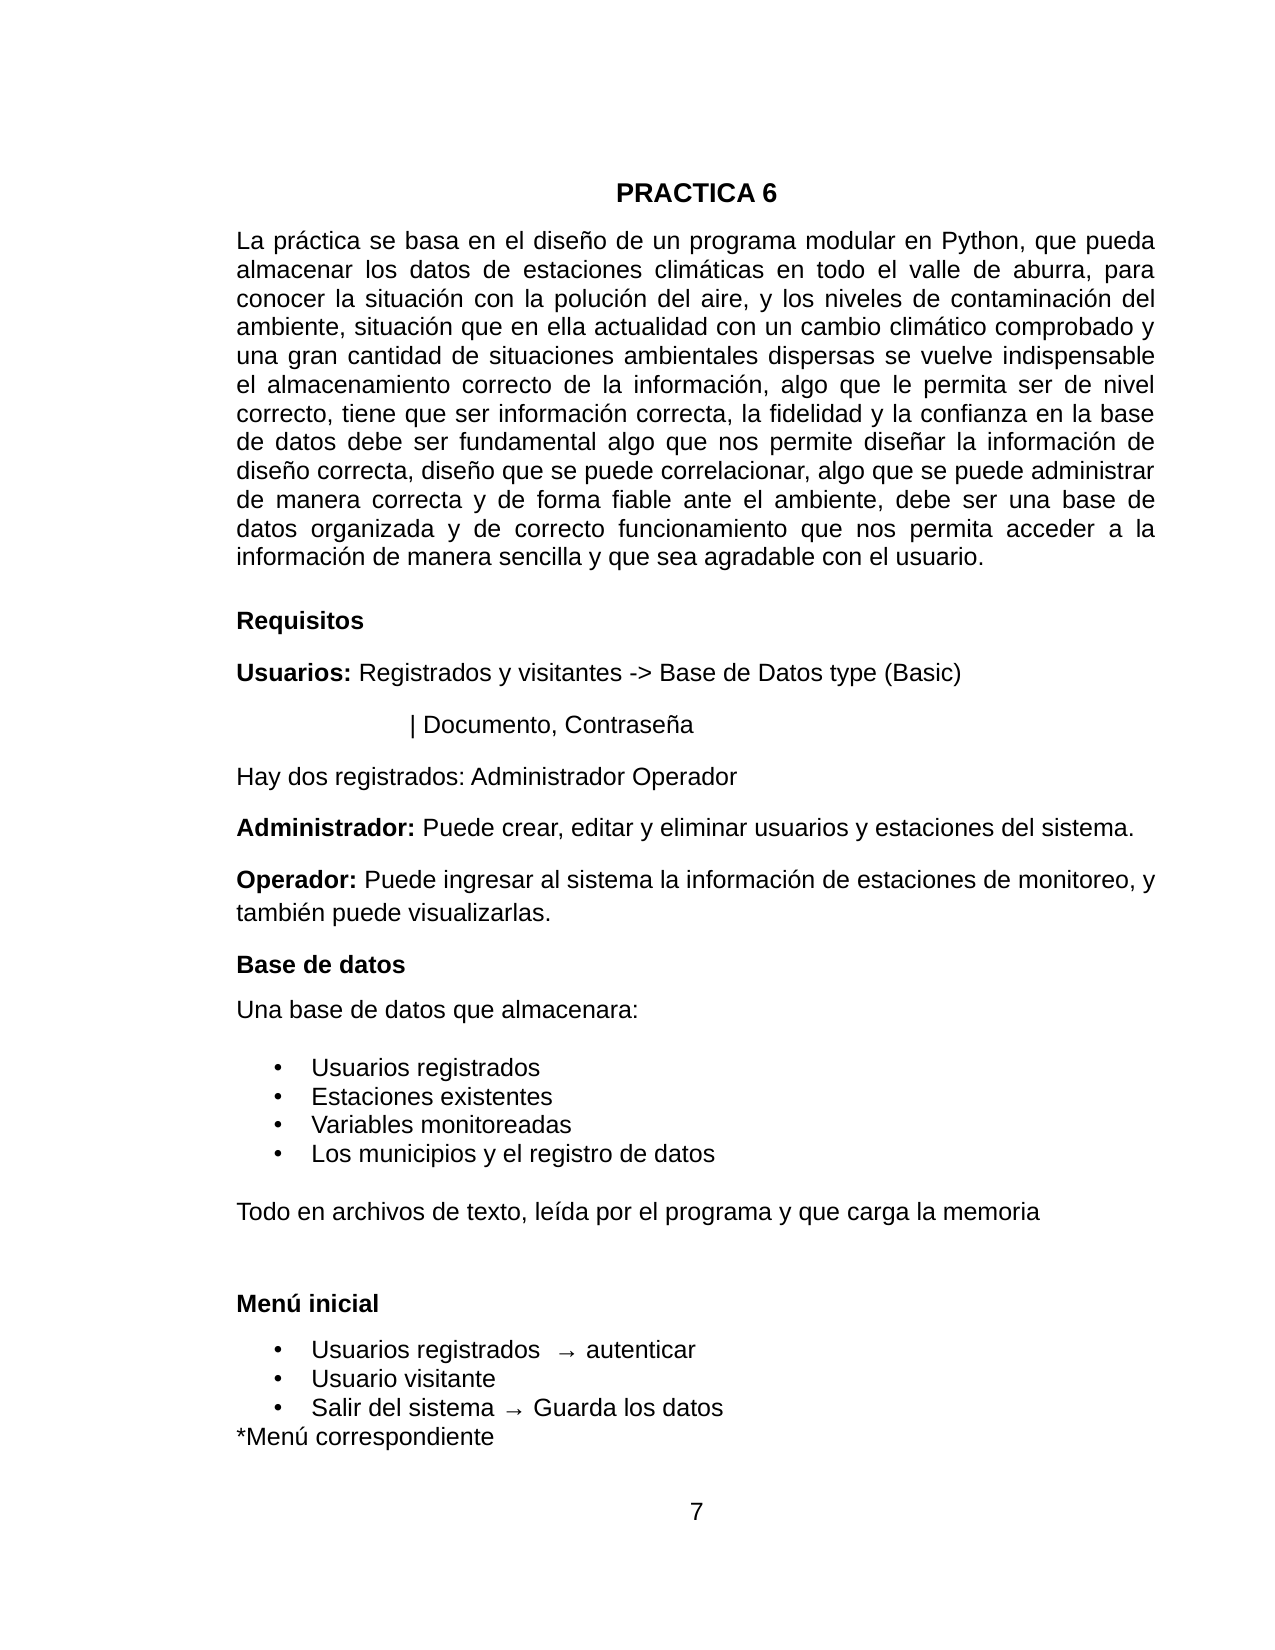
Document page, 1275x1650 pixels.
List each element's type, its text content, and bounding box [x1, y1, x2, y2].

subtitle Practica 6 [236, 177, 1157, 208]
subtitle Operador: Puede ingresar al sistema la información de estaciones de monitoreo, y también puede visualizarlas. [236, 865, 1157, 927]
list Usuarios registrados → autenticar [274, 1335, 1157, 1364]
list Variables monitoreadas [274, 1111, 1157, 1139]
subtitle Usuarios: Registrados y visitantes -> Base de Datos type (Basic) [236, 658, 1157, 687]
subtitle Hay dos registrados: Administrador Operador [236, 761, 1157, 790]
subtitle Administrador: Puede crear, editar y eliminar usuarios y estaciones del sistema. [236, 813, 1157, 842]
text Una base de datos que almacenara: [236, 995, 1157, 1024]
subtitle Requisitos [236, 606, 1157, 635]
subtitle Menú inicial [236, 1289, 1157, 1318]
list Usuarios registrados [274, 1053, 1157, 1082]
subtitle | Documento, Contraseña [236, 710, 1157, 738]
text *Menú correspondiente [236, 1422, 1157, 1450]
list Los municipios y el registro de datos [274, 1139, 1157, 1168]
subtitle Base de datos [236, 950, 1157, 978]
list Salir del sistema → Guarda los datos [274, 1393, 1157, 1422]
text Todo en archivos de texto, leída por el programa y que carga la memoria [236, 1197, 1157, 1226]
list La práctica se basa en el diseño de un programa modular en Python, que pueda almacenar los datos de estaciones climáticas en todo el valle de aburra, para conocer la situación con la polución del aire, y los niveles de contaminación del ambiente, situación que en ella actualidad con un cambio climático comprobado y una gran cantidad de situaciones ambientales dispersas se vuelve indispensable el almacenamiento correcto de la información, algo que le permita ser de nivel correcto, tiene que ser información correcta, la fidelidad y la confianza en la base de datos debe ser fundamental algo que nos permite diseñar la información de diseño correcta, diseño que se puede correlacionar, algo que se puede administrar de manera correcta y de forma fiable ante el ambiente, debe ser una base de datos organizada y de correcto funcionamiento que nos permita acceder a la información de manera sencilla y que sea agradable con el usuario. [236, 226, 1157, 571]
list Estaciones existentes [274, 1082, 1157, 1111]
list Usuario visitante [274, 1364, 1157, 1393]
